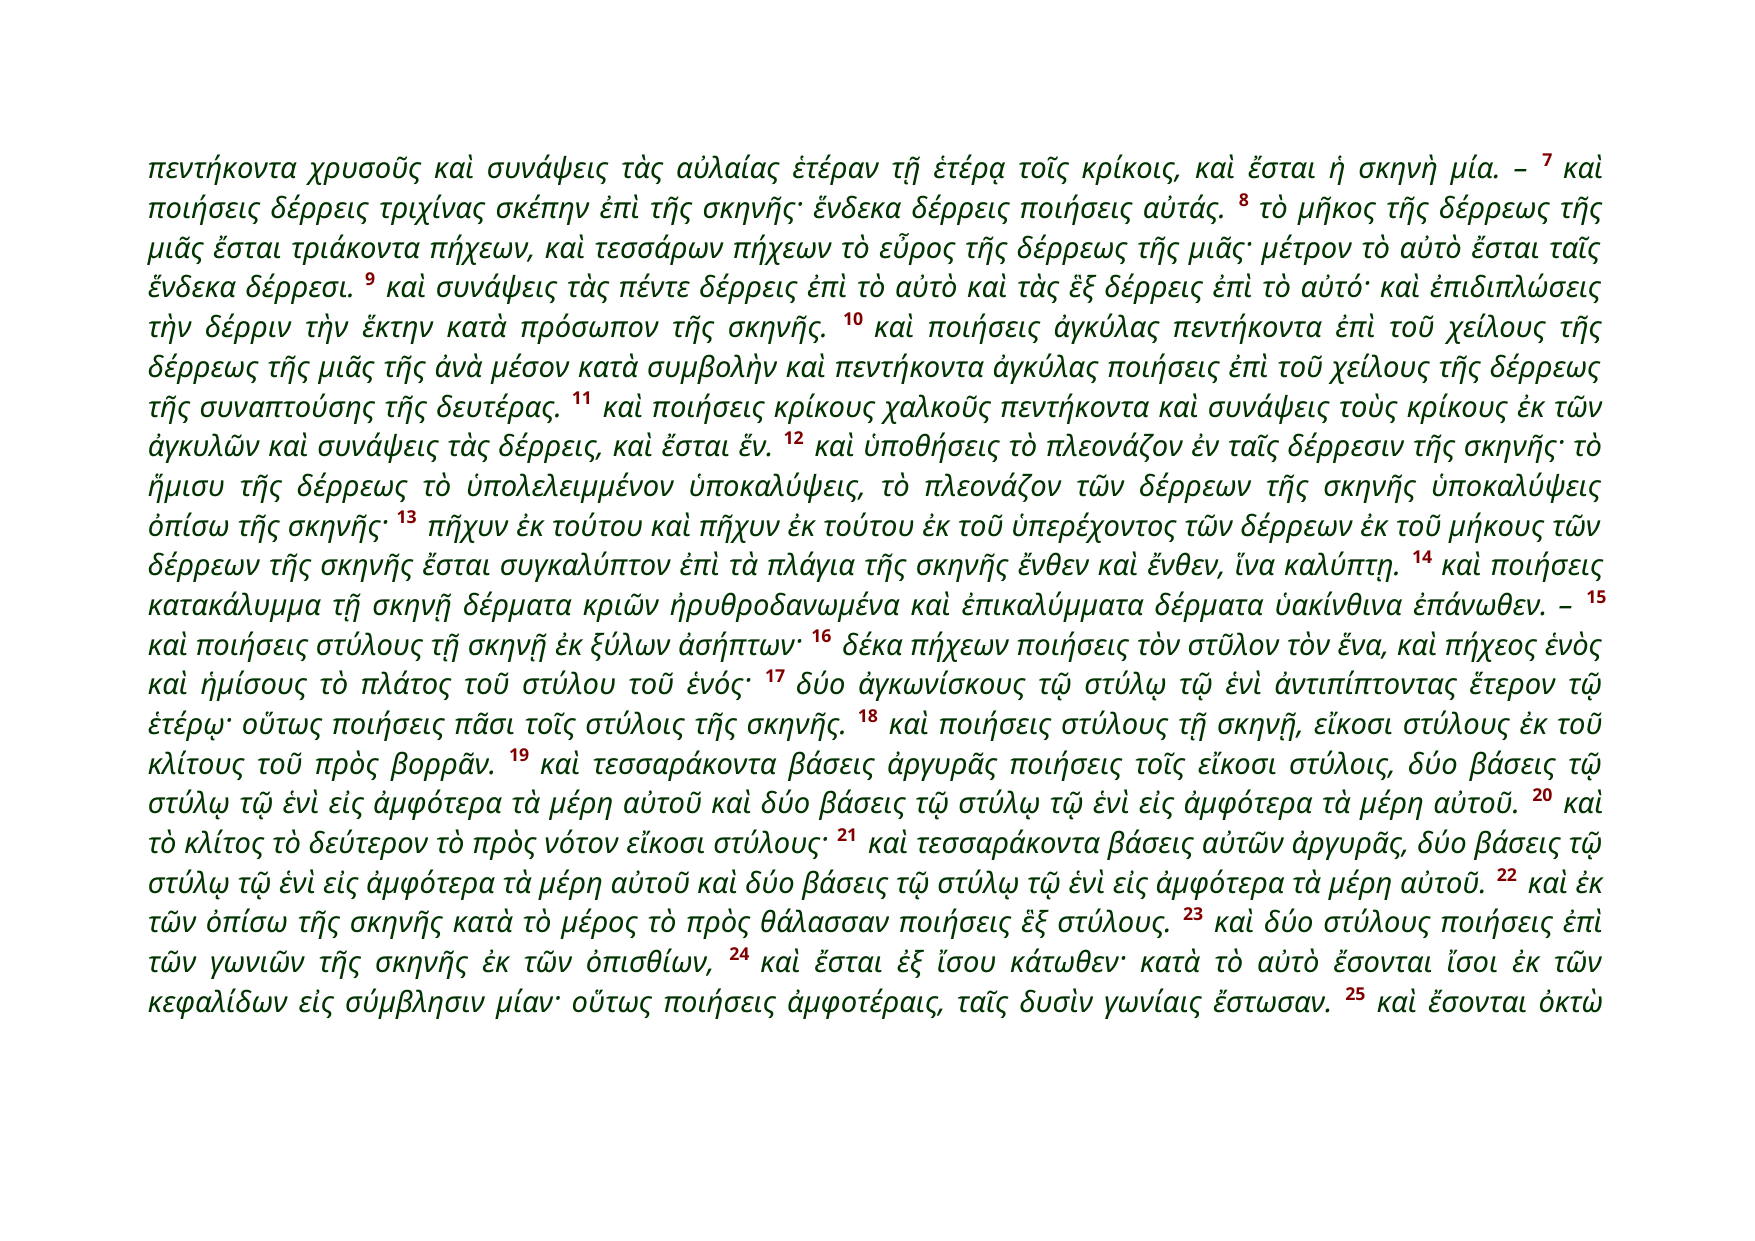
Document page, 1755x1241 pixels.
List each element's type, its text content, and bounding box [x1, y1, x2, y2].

text πεντήκοντα χρυσοῦς καὶ συνάψεις τὰς αὐλαίας ἑτέραν τῇ ἑτέρᾳ τοῖς κρίκοις, καὶ ἔσται ἡ σκηνὴ μία. – 7 καὶ ποιήσεις δέρρεις τριχίνας σκέπην ἐπὶ τῆς σκηνῆς· ἕνδεκα δέρρεις ποιήσεις αὐτάς. 8 τὸ μῆκος τῆς δέρρεως τῆς μιᾶς ἔσται τριάκοντα πήχεων, καὶ τεσσάρων πήχεων τὸ εὖρος τῆς δέρρεως τῆς μιᾶς· μέτρον τὸ αὐτὸ ἔσται ταῖς ἕνδεκα δέρρεσι. 9 καὶ συνάψεις τὰς πέντε δέρρεις ἐπὶ τὸ αὐτὸ καὶ τὰς ἓξ δέρρεις ἐπὶ τὸ αὐτό· καὶ ἐπιδιπλώσεις τὴν δέρριν τὴν ἕκτην κατὰ πρόσωπον τῆς σκηνῆς. 10 καὶ ποιήσεις ἀγκύλας πεντήκοντα ἐπὶ τοῦ χείλους τῆς δέρρεως τῆς μιᾶς τῆς ἀνὰ μέσον κατὰ συμβολὴν καὶ πεντήκοντα ἀγκύλας ποιήσεις ἐπὶ τοῦ χείλους τῆς δέρρεως τῆς συναπτούσης τῆς δευτέρας. 11 καὶ ποιήσεις κρίκους χαλκοῦς πεντήκοντα καὶ συνάψεις τοὺς κρίκους ἐκ τῶν ἀγκυλῶν καὶ συνάψεις τὰς δέρρεις, καὶ ἔσται ἕν. 12 καὶ ὑποθήσεις τὸ πλεονάζον ἐν ταῖς δέρρεσιν τῆς σκηνῆς· τὸ ἥμισυ τῆς δέρρεως τὸ ὑπολελειμμένον ὑποκαλύψεις, τὸ πλεονάζον τῶν δέρρεων τῆς σκηνῆς ὑποκαλύψεις ὀπίσω τῆς σκηνῆς· 13 πῆχυν ἐκ τούτου καὶ πῆχυν ἐκ τούτου ἐκ τοῦ ὑπερέχοντος τῶν δέρρεων ἐκ τοῦ μήκους τῶν δέρρεων τῆς σκηνῆς ἔσται συγκαλύπτον ἐπὶ τὰ πλάγια τῆς σκηνῆς ἔνθεν καὶ ἔνθεν, ἵνα καλύπτῃ. 14 καὶ ποιήσεις κατακάλυμμα τῇ σκηνῇ δέρματα κριῶν ἠρυθροδανωμένα καὶ ἐπικαλύμματα δέρματα ὑακίνθινα ἐπάνωθεν. – 15 καὶ ποιήσεις στύλους τῇ σκηνῇ ἐκ ξύλων ἀσήπτων· 16 δέκα πήχεων ποιήσεις τὸν στῦλον τὸν ἕνα, καὶ πήχεος ἑνὸς καὶ ἡμίσους τὸ πλάτος τοῦ στύλου τοῦ ἑνός· 17 δύο ἀγκωνίσκους τῷ στύλῳ τῷ ἑνὶ ἀντιπίπτοντας ἕτερον τῷ ἑτέρῳ· οὕτως ποιήσεις πᾶσι τοῖς στύλοις τῆς σκηνῆς. 18 καὶ ποιήσεις στύλους τῇ σκηνῇ, εἴκοσι στύλους ἐκ τοῦ κλίτους τοῦ πρὸς βορρᾶν. 19 καὶ τεσσαράκοντα βάσεις ἀργυρᾶς ποιήσεις τοῖς εἴκοσι στύλοις, δύο βάσεις τῷ στύλῳ τῷ ἑνὶ εἰς ἀμφότερα τὰ μέρη αὐτοῦ καὶ δύο βάσεις τῷ στύλῳ τῷ ἑνὶ εἰς ἀμφότερα τὰ μέρη αὐτοῦ. 20 καὶ τὸ κλίτος τὸ δεύτερον τὸ πρὸς νότον εἴκοσι στύλους· 21 καὶ τεσσαράκοντα βάσεις αὐτῶν ἀργυρᾶς, δύο βάσεις τῷ στύλῳ τῷ ἑνὶ εἰς ἀμφότερα τὰ μέρη αὐτοῦ καὶ δύο βάσεις τῷ στύλῳ τῷ ἑνὶ εἰς ἀμφότερα τὰ μέρη αὐτοῦ. 22 καὶ ἐκ τῶν ὀπίσω τῆς σκηνῆς κατὰ τὸ μέρος τὸ πρὸς θάλασσαν ποιήσεις ἓξ στύλους. 23 καὶ δύο στύλους ποιήσεις ἐπὶ τῶν γωνιῶν τῆς σκηνῆς ἐκ τῶν ὀπισθίων, 24 καὶ ἔσται ἐξ ἴσου κάτωθεν· κατὰ τὸ αὐτὸ ἔσονται ἴσοι ἐκ τῶν κεφαλίδων εἰς σύμβλησιν μίαν· οὕτως ποιήσεις ἀμφοτέραις, ταῖς δυσὶν γωνίαις ἔστωσαν. 25 καὶ ἔσονται ὀκτὼ [148, 148, 1606, 1021]
